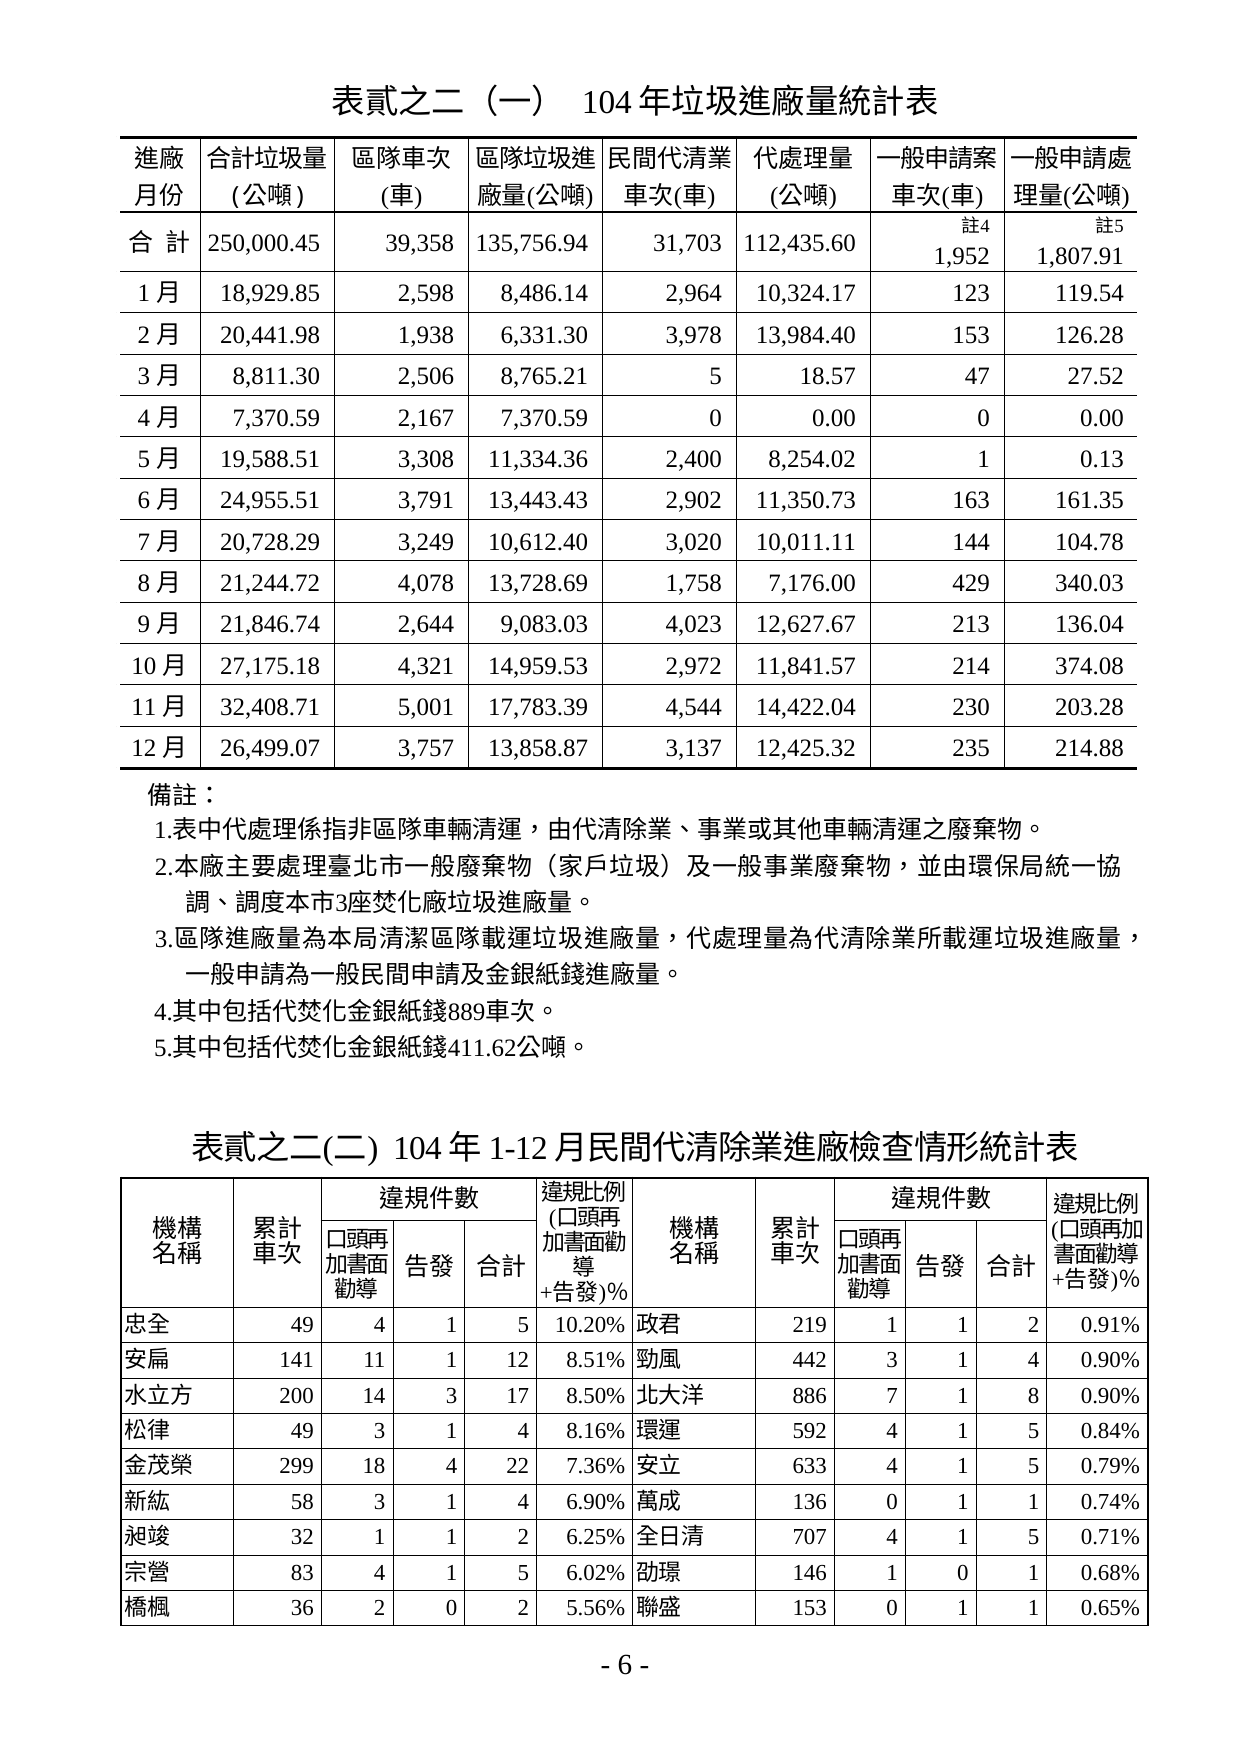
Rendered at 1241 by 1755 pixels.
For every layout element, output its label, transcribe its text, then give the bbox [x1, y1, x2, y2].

table_cell 11,350.73 [737, 479, 870, 519]
table_cell 18,929.85 [201, 272, 334, 312]
table_cell 1 [906, 1308, 976, 1342]
table_cell 8,811.30 [201, 355, 334, 395]
table_cell 340.03 [1005, 561, 1137, 602]
table_cell 299 [234, 1449, 321, 1484]
table_cell 8.50% [537, 1379, 632, 1413]
table_cell 0 [835, 1591, 905, 1625]
table_header 民間代清業 車次(車) [603, 139, 736, 211]
table_cell 7,176.00 [737, 561, 870, 602]
table_cell 3 [322, 1485, 393, 1519]
table_cell 0.13 [1005, 437, 1137, 477]
table_cell 4 [835, 1520, 905, 1554]
table_cell 5 [977, 1414, 1046, 1448]
table_cell 6 月 [120, 479, 200, 519]
table_cell 0.84% [1047, 1414, 1147, 1448]
table_cell 104.78 [1005, 520, 1137, 560]
table_cell 200 [234, 1379, 321, 1413]
table_cell 126.28 [1005, 313, 1137, 353]
table_cell 1 [835, 1556, 905, 1590]
table_cell 163 [871, 479, 1004, 519]
table_cell 3 [394, 1379, 464, 1413]
table_cell 214.88 [1005, 727, 1137, 767]
table_cell 4,544 [603, 685, 736, 726]
table_cell 12 月 [120, 727, 200, 767]
table_cell 註4 1,952 [871, 213, 1004, 271]
table_cell 11,334.36 [469, 437, 602, 477]
table_header 累計 車次 [756, 1179, 834, 1307]
table_cell 19,588.51 [201, 437, 334, 477]
table_cell 3,308 [335, 437, 468, 477]
table_cell 2,902 [603, 479, 736, 519]
table_cell 3,978 [603, 313, 736, 353]
table_cell 14,959.53 [469, 644, 602, 684]
table_cell 10,612.40 [469, 520, 602, 560]
table_cell 0.00 [737, 396, 870, 436]
table_cell 2 [465, 1591, 536, 1625]
table_cell 1 [394, 1485, 464, 1519]
table_cell 6.25% [537, 1520, 632, 1554]
table_cell 4 [977, 1343, 1046, 1377]
table_cell 3 [835, 1343, 905, 1377]
table_cell 8,765.21 [469, 355, 602, 395]
table_cell 3,757 [335, 727, 468, 767]
table_cell 4 [835, 1414, 905, 1448]
table_cell 宗營 [122, 1556, 233, 1590]
table_cell 17 [465, 1379, 536, 1413]
table_cell 203.28 [1005, 685, 1137, 726]
table_cell 112,435.60 [737, 213, 870, 271]
table_cell 5 [977, 1449, 1046, 1484]
table_cell 安立 [633, 1449, 755, 1484]
table_cell 1 [906, 1591, 976, 1625]
table_cell 0.68% [1047, 1556, 1147, 1590]
table_cell 1 [977, 1485, 1046, 1519]
table_cell 10.20% [537, 1308, 632, 1342]
table_header 區隊車次 (車) [335, 139, 468, 211]
table_cell 4 [322, 1556, 393, 1590]
table_cell 忠全 [122, 1308, 233, 1342]
table_cell 劭璟 [633, 1556, 755, 1590]
table_cell 592 [756, 1414, 834, 1448]
table_cell 1 [906, 1379, 976, 1413]
table_cell 1 [394, 1556, 464, 1590]
table_cell 4,023 [603, 603, 736, 643]
table_header 違規比例 (口頭再加書面勸導 +告發)％ [537, 1179, 632, 1307]
table_cell 230 [871, 685, 1004, 726]
table_cell 松律 [122, 1414, 233, 1448]
table_cell 0 [871, 396, 1004, 436]
table_cell 136 [756, 1485, 834, 1519]
table_cell 250,000.45 [201, 213, 334, 271]
table_cell 告發 [906, 1221, 976, 1307]
table_cell 0 [603, 396, 736, 436]
table_cell 153 [756, 1591, 834, 1625]
table_cell 2 [322, 1591, 393, 1625]
table_cell 1 [977, 1591, 1046, 1625]
table_cell 13,443.43 [469, 479, 602, 519]
table_cell 0.90% [1047, 1343, 1147, 1377]
table_cell 合計 [465, 1221, 536, 1307]
table_cell 5 [977, 1520, 1046, 1554]
table_cell 環運 [633, 1414, 755, 1448]
table_cell 11 [322, 1343, 393, 1377]
table_cell 8 [977, 1379, 1046, 1413]
table_cell 442 [756, 1343, 834, 1377]
table_cell 6,331.30 [469, 313, 602, 353]
table_cell 119.54 [1005, 272, 1137, 312]
table_cell 13,858.87 [469, 727, 602, 767]
text 備註： [148, 783, 1122, 810]
table_cell 1 [394, 1414, 464, 1448]
table_cell 12,425.32 [737, 727, 870, 767]
table_header 代處理量 (公噸) [737, 139, 870, 211]
text 1.表中代處理係指非區隊車輛清運，由代清除業、事業或其他車輛清運之廢棄物。 [148, 810, 1122, 846]
table_cell 聯盛 [633, 1591, 755, 1625]
table_cell 3,137 [603, 727, 736, 767]
table_cell 10,011.11 [737, 520, 870, 560]
text 表貳之二(二) 104年1-12月民間代清除業進廠檢查情形統計表 [148, 1121, 1122, 1169]
table_header 區隊垃圾進廠量(公噸) [469, 139, 602, 211]
table_cell 633 [756, 1449, 834, 1484]
table_cell 20,441.98 [201, 313, 334, 353]
table_cell 口頭再加書面勸導 [322, 1221, 393, 1307]
table_cell 1 月 [120, 272, 200, 312]
table_cell 123 [871, 272, 1004, 312]
table_cell 0.90% [1047, 1379, 1147, 1413]
table_cell 2,964 [603, 272, 736, 312]
table_cell 5,001 [335, 685, 468, 726]
table_cell 10,324.17 [737, 272, 870, 312]
table_cell 36 [234, 1591, 321, 1625]
table_cell 11,841.57 [737, 644, 870, 684]
table_cell 合計 [977, 1221, 1046, 1307]
table_cell 0 [394, 1591, 464, 1625]
table_cell 374.08 [1005, 644, 1137, 684]
table_cell 0.71% [1047, 1520, 1147, 1554]
table_cell 7 [835, 1379, 905, 1413]
table_cell 0.00 [1005, 396, 1137, 436]
text 2.本廠主要處理臺北市一般廢棄物（家戶垃圾）及一般事業廢棄物，並由環保局統一協調、調度本市3座焚化廠垃圾進廠量。 [148, 846, 1122, 918]
table_cell 9 月 [120, 603, 200, 643]
table_cell 4,321 [335, 644, 468, 684]
table_cell 83 [234, 1556, 321, 1590]
table_cell 5 [465, 1556, 536, 1590]
text 5.其中包括代焚化金銀紙錢411.62公噸。 [148, 1027, 1122, 1063]
table_cell 7,370.59 [201, 396, 334, 436]
table_cell 161.35 [1005, 479, 1137, 519]
table_cell 0.65% [1047, 1591, 1147, 1625]
table_header 進廠 月份 [120, 139, 200, 211]
table_cell 0.74% [1047, 1485, 1147, 1519]
table_cell 北大洋 [633, 1379, 755, 1413]
table_cell 429 [871, 561, 1004, 602]
table_cell 144 [871, 520, 1004, 560]
table_cell 12,627.67 [737, 603, 870, 643]
table_cell 6.90% [537, 1485, 632, 1519]
table_cell 58 [234, 1485, 321, 1519]
table_cell 141 [234, 1343, 321, 1377]
table_cell 1,758 [603, 561, 736, 602]
table_cell 4 月 [120, 396, 200, 436]
table_cell 219 [756, 1308, 834, 1342]
table_cell 153 [871, 313, 1004, 353]
table_cell 14,422.04 [737, 685, 870, 726]
table_cell 4 [322, 1308, 393, 1342]
table_cell 3,249 [335, 520, 468, 560]
table_cell 27.52 [1005, 355, 1137, 395]
table_cell 8,486.14 [469, 272, 602, 312]
table_cell 13,984.40 [737, 313, 870, 353]
table_cell 6.02% [537, 1556, 632, 1590]
table_cell 2,167 [335, 396, 468, 436]
table_cell 5.56% [537, 1591, 632, 1625]
table_header 違規件數 [322, 1179, 536, 1220]
table_cell 3 [322, 1414, 393, 1448]
table_cell 新紘 [122, 1485, 233, 1519]
table_cell 1 [906, 1449, 976, 1484]
table_cell 8 月 [120, 561, 200, 602]
table_cell 1 [871, 437, 1004, 477]
table_cell 5 [603, 355, 736, 395]
table_cell 14 [322, 1379, 393, 1413]
table_cell 39,358 [335, 213, 468, 271]
table_cell 1 [394, 1308, 464, 1342]
table_cell 4 [465, 1414, 536, 1448]
table_cell 5 月 [120, 437, 200, 477]
table_cell 水立方 [122, 1379, 233, 1413]
table_cell 21,846.74 [201, 603, 334, 643]
table_cell 136.04 [1005, 603, 1137, 643]
table_cell 橋楓 [122, 1591, 233, 1625]
table_cell 口頭再加書面勸導 [835, 1221, 905, 1307]
table_cell 21,244.72 [201, 561, 334, 602]
table_cell 萬成 [633, 1485, 755, 1519]
text 表貳之二（一） 104年垃圾進廠量統計表 [148, 75, 1122, 123]
table_header 合計垃圾量(公噸) [201, 139, 334, 211]
table_cell 4,078 [335, 561, 468, 602]
table_cell 13,728.69 [469, 561, 602, 602]
table_cell 4 [465, 1485, 536, 1519]
table_header 機構 名稱 [633, 1179, 755, 1307]
table_cell 安扁 [122, 1343, 233, 1377]
table_header 違規件數 [835, 1179, 1046, 1220]
table_cell 3,020 [603, 520, 736, 560]
table_cell 17,783.39 [469, 685, 602, 726]
table_cell 0 [906, 1556, 976, 1590]
table_cell 32,408.71 [201, 685, 334, 726]
table_cell 合 計 [120, 213, 200, 271]
table_cell 27,175.18 [201, 644, 334, 684]
table_cell 135,756.94 [469, 213, 602, 271]
table_cell 26,499.07 [201, 727, 334, 767]
table_cell 4 [394, 1449, 464, 1484]
table_cell 註5 1,807.91 [1005, 213, 1137, 271]
table_cell 2,506 [335, 355, 468, 395]
table_cell 4 [835, 1449, 905, 1484]
table_cell 1 [322, 1520, 393, 1554]
table_header 機構 名稱 [122, 1179, 233, 1307]
table_cell 0.79% [1047, 1449, 1147, 1484]
table_cell 24,955.51 [201, 479, 334, 519]
table_cell 全日清 [633, 1520, 755, 1554]
table_cell 8.51% [537, 1343, 632, 1377]
table_cell 勁風 [633, 1343, 755, 1377]
table_cell 18 [322, 1449, 393, 1484]
table_cell 1 [394, 1343, 464, 1377]
table_cell 31,703 [603, 213, 736, 271]
table_cell 1 [906, 1343, 976, 1377]
table_cell 1 [835, 1308, 905, 1342]
table_cell 2,598 [335, 272, 468, 312]
table_cell 昶竣 [122, 1520, 233, 1554]
table_cell 0.91% [1047, 1308, 1147, 1342]
table_cell 2 [977, 1308, 1046, 1342]
table_header 一般申請處理量(公噸) [1005, 139, 1137, 211]
table_cell 金茂榮 [122, 1449, 233, 1484]
table_cell 7 月 [120, 520, 200, 560]
table_cell 214 [871, 644, 1004, 684]
table_cell 707 [756, 1520, 834, 1554]
table_cell 49 [234, 1308, 321, 1342]
table_cell 47 [871, 355, 1004, 395]
table_cell 1,938 [335, 313, 468, 353]
text 4.其中包括代焚化金銀紙錢889車次。 [148, 991, 1122, 1027]
table_cell 22 [465, 1449, 536, 1484]
table_cell 146 [756, 1556, 834, 1590]
table_cell 11 月 [120, 685, 200, 726]
table_cell 1 [906, 1485, 976, 1519]
table_cell 1 [977, 1556, 1046, 1590]
table_cell 告發 [394, 1221, 464, 1307]
table_cell 9,083.03 [469, 603, 602, 643]
table_cell 12 [465, 1343, 536, 1377]
table_header 一般申請案 車次(車) [871, 139, 1004, 211]
table_cell 1 [906, 1414, 976, 1448]
table_cell 7.36% [537, 1449, 632, 1484]
table_cell 18.57 [737, 355, 870, 395]
table_cell 2,644 [335, 603, 468, 643]
table_cell 8,254.02 [737, 437, 870, 477]
table_cell 2 月 [120, 313, 200, 353]
table_cell 886 [756, 1379, 834, 1413]
table_cell 1 [394, 1520, 464, 1554]
table_cell 3 月 [120, 355, 200, 395]
table_cell 5 [465, 1308, 536, 1342]
table_cell 3,791 [335, 479, 468, 519]
table_cell 213 [871, 603, 1004, 643]
table_cell 1 [906, 1520, 976, 1554]
table_cell 7,370.59 [469, 396, 602, 436]
table_cell 10 月 [120, 644, 200, 684]
table_cell 2,972 [603, 644, 736, 684]
table_cell 235 [871, 727, 1004, 767]
table_header 違規比例 (口頭再加書面勸導 +告發)％ [1047, 1179, 1147, 1307]
table_cell 20,728.29 [201, 520, 334, 560]
text 3.區隊進廠量為本局清潔區隊載運垃圾進廠量，代處理量為代清除業所載運垃圾進廠量，一般申請為一般民間申請及金銀紙錢進廠量。 [148, 918, 1122, 991]
table_cell 49 [234, 1414, 321, 1448]
table_cell 0 [835, 1485, 905, 1519]
table_cell 2 [465, 1520, 536, 1554]
table_cell 2,400 [603, 437, 736, 477]
table_cell 8.16% [537, 1414, 632, 1448]
table_cell 政君 [633, 1308, 755, 1342]
table_cell 32 [234, 1520, 321, 1554]
table_header 累計 車次 [234, 1179, 321, 1307]
